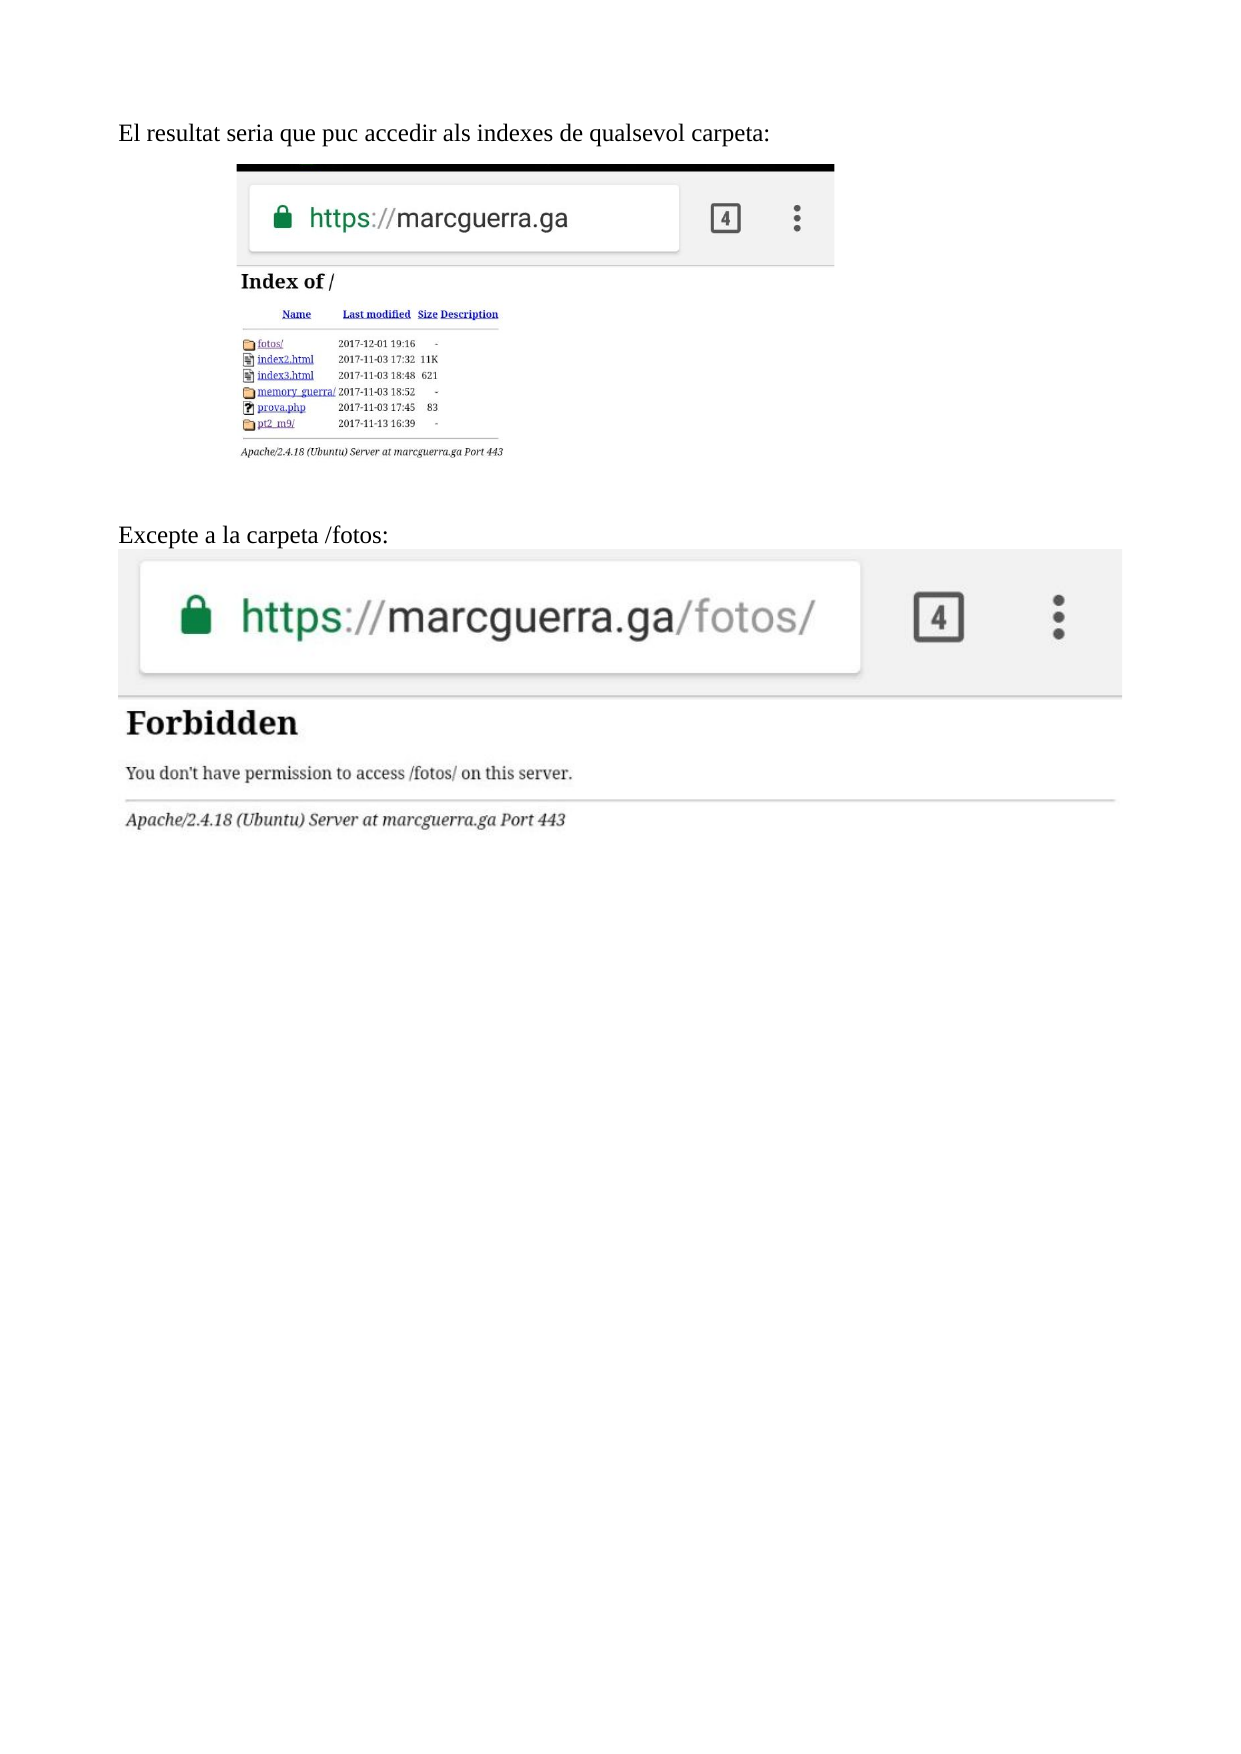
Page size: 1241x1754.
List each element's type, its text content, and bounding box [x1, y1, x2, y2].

text El resultat seria que puc accedir als indexes de qualsevol carpeta: [118, 118, 1122, 147]
picture [118, 549, 1123, 880]
picture [236, 164, 835, 506]
text Excepte a la carpeta /fotos: [118, 521, 1122, 549]
